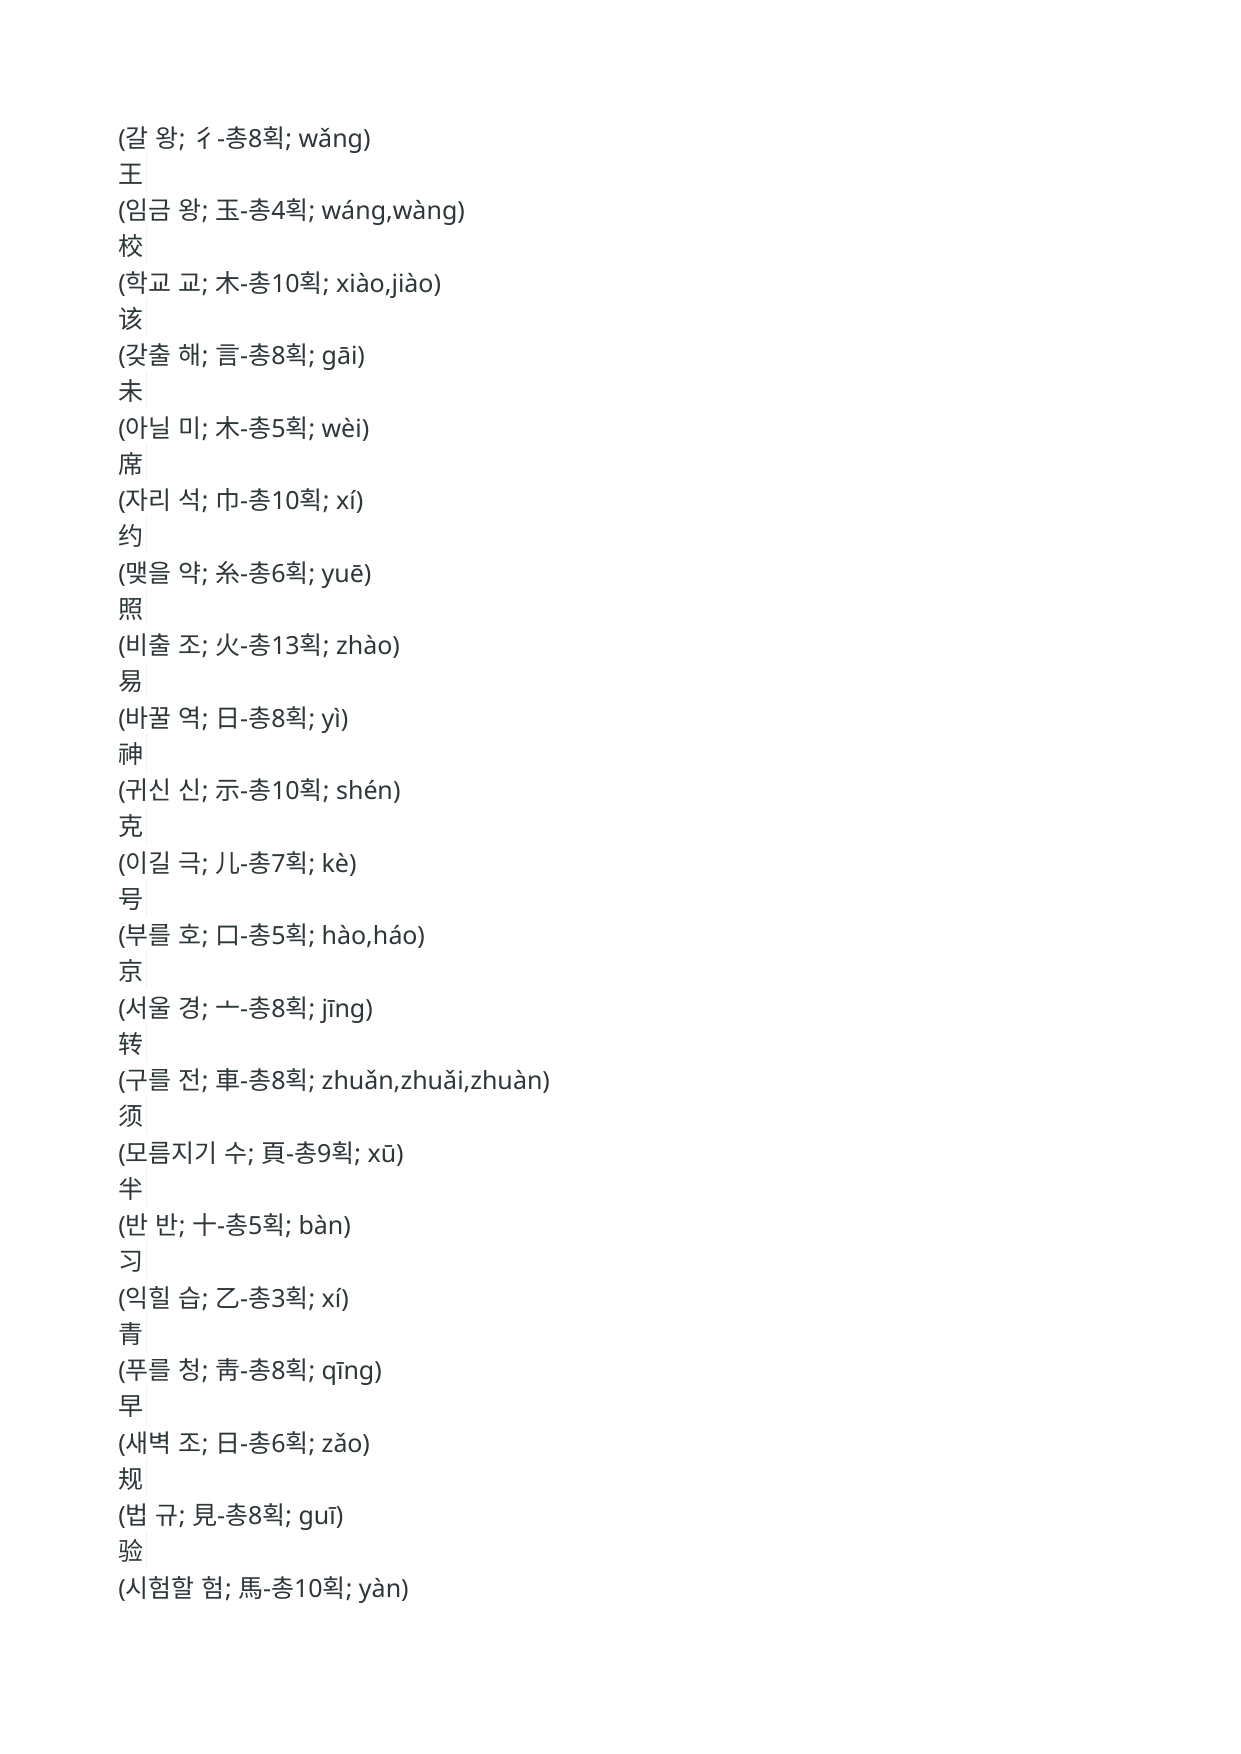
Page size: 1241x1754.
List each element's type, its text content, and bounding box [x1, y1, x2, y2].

text (법 규; ⾒-총8획; guī) [118, 1496, 1122, 1532]
text [147, 589, 1122, 626]
text [147, 299, 1122, 336]
text (반 반; ⼗-총5획; bàn) [118, 1206, 1122, 1242]
text [147, 662, 1122, 698]
text (바꿀 역; ⽇-총8획; yì) [118, 698, 1122, 734]
text 照 [118, 589, 146, 626]
text (부를 호; ⼝-총5획; hào,háo) [118, 916, 1122, 952]
text (서울 경; ⼇-총8획; jīng) [118, 988, 1122, 1024]
text 席 [118, 444, 146, 481]
text (시험할 험; ⾺-총10획; yàn) [118, 1568, 1122, 1604]
text (구를 전; ⾞-총8획; zhuǎn,zhuǎi,zhuàn) [118, 1061, 1122, 1097]
text (갈 왕; ⼻-총8획; wǎng) [118, 118, 1122, 154]
text (임금 왕; ⽟-총4획; wáng,wàng) [118, 191, 1122, 227]
text (맺을 약; ⽷-총6획; yuē) [118, 553, 1122, 589]
text (갖출 해; ⾔-총8획; gāi) [118, 336, 1122, 372]
text (아닐 미; ⽊-총5획; wèi) [118, 408, 1122, 444]
text [147, 1532, 1122, 1568]
text 克 [118, 807, 146, 843]
text 神 [118, 734, 146, 771]
text 青 [118, 1314, 146, 1351]
text (푸를 청; ⾭-총8획; qīng) [118, 1351, 1122, 1387]
text 须 [118, 1097, 146, 1133]
text 校 [118, 227, 146, 263]
text (비출 조; ⽕-총13획; zhào) [118, 626, 1122, 662]
text 易 [118, 662, 146, 698]
text (자리 석; ⼱-총10획; xí) [118, 481, 1122, 517]
text 约 [118, 517, 146, 553]
text [147, 1387, 1122, 1423]
text [147, 879, 1122, 916]
text 习 [118, 1242, 146, 1278]
text [147, 1242, 1122, 1278]
text [147, 734, 1122, 771]
text 王 [118, 154, 146, 191]
text [147, 154, 1122, 191]
text [147, 807, 1122, 843]
text 早 [118, 1387, 146, 1423]
text (모름지기 수; ⾴-총9획; xū) [118, 1133, 1122, 1169]
text 京 [118, 952, 146, 988]
text [147, 952, 1122, 988]
text [147, 1024, 1122, 1061]
text (이길 극; ⼉-총7획; kè) [118, 843, 1122, 879]
text 未 [118, 372, 146, 408]
text [147, 1459, 1122, 1496]
text [147, 1314, 1122, 1351]
text (익힐 습; ⼄-총3획; xí) [118, 1278, 1122, 1314]
text 半 [118, 1169, 146, 1206]
text 验 [118, 1532, 146, 1568]
text [147, 517, 1122, 553]
text 规 [118, 1459, 146, 1496]
text [147, 1169, 1122, 1206]
text (새벽 조; ⽇-총6획; zǎo) [118, 1423, 1122, 1459]
text (귀신 신; ⽰-총10획; shén) [118, 771, 1122, 807]
text [147, 372, 1122, 408]
text 该 [118, 299, 146, 336]
text [147, 444, 1122, 481]
text [147, 1097, 1122, 1133]
text 号 [118, 879, 146, 916]
text [147, 227, 1122, 263]
text (학교 교; ⽊-총10획; xiào,jiào) [118, 263, 1122, 299]
text 转 [118, 1024, 146, 1061]
